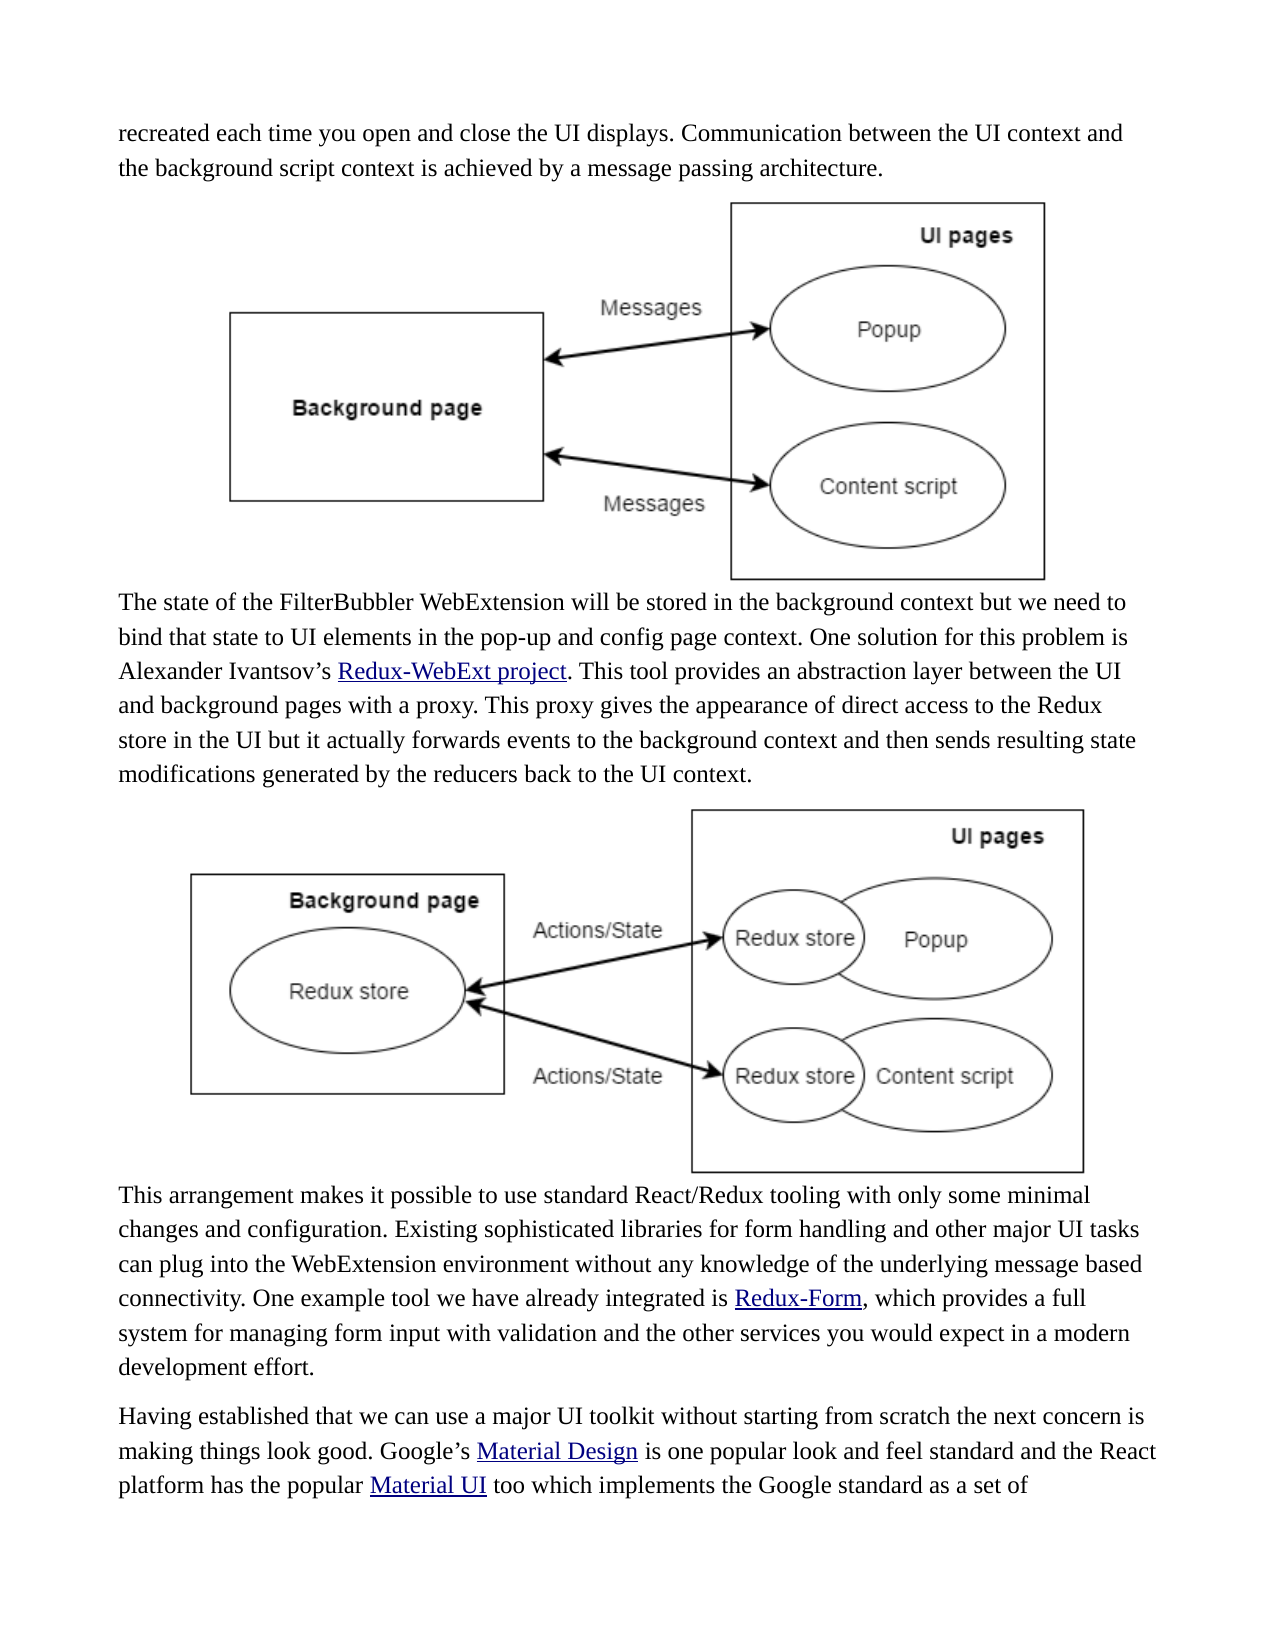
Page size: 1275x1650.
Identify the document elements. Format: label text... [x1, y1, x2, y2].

text Having established that we can use a major UI toolkit without starting from scratch the next concern is making things look good. Google’s Material Design is one popular look and feel standard and the React platform has the popular Material UI too which implements the Google standard as a set of [118, 1401, 1157, 1499]
text The state of the FilterBubbler WebExtension will be stored in the background context but we need to bind that state to UI elements in the pop-up and config page context. One solution for this problem is Alexander Ivantsov’s Redux-WebExt project. This tool provides an abstraction layer between the UI and background pages with a proxy. This proxy gives the appearance of direct access to the Redux store in the UI but it actually forwards events to the background context and then sends resulting state modifications generated by the reducers back to the UI context. [118, 202, 1157, 788]
text recreated each time you open and close the UI displays. Communication between the UI context and the background script context is achieved by a message passing architecture. [118, 118, 1157, 181]
text This arrangement makes it possible to use standard React/Redux tooling with only some minimal changes and configuration. Existing sophisticated libraries for form handling and other major UI tasks can plug into the WebExtension environment without any knowledge of the underlying message based connectivity. One example tool we have already integrated is Redux-Form, which provides a full system for managing form input with validation and the other services you would expect in a modern development effort. [118, 808, 1157, 1381]
